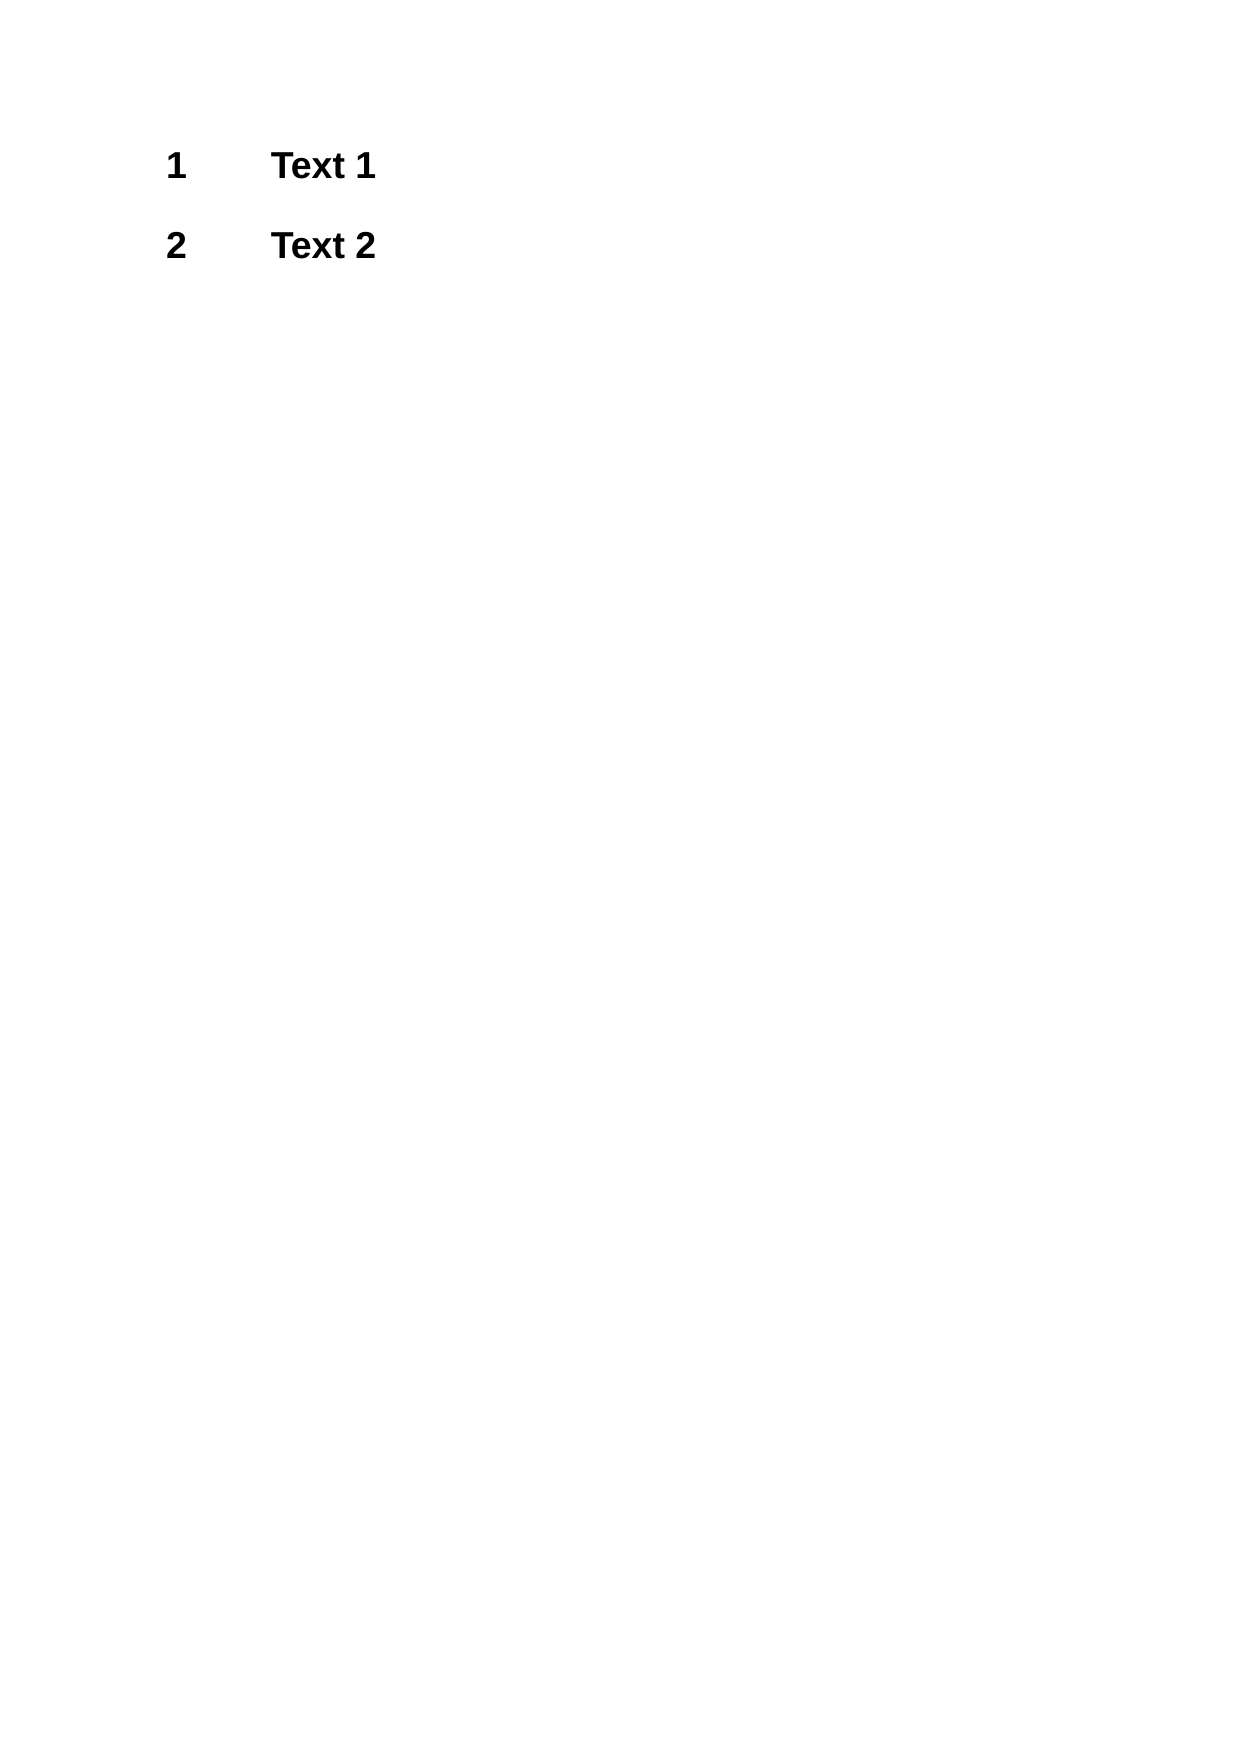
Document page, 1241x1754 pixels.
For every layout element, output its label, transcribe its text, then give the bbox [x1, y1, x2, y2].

subtitle Text 1 [155, 143, 1122, 186]
subtitle Text 2 [155, 224, 1122, 267]
